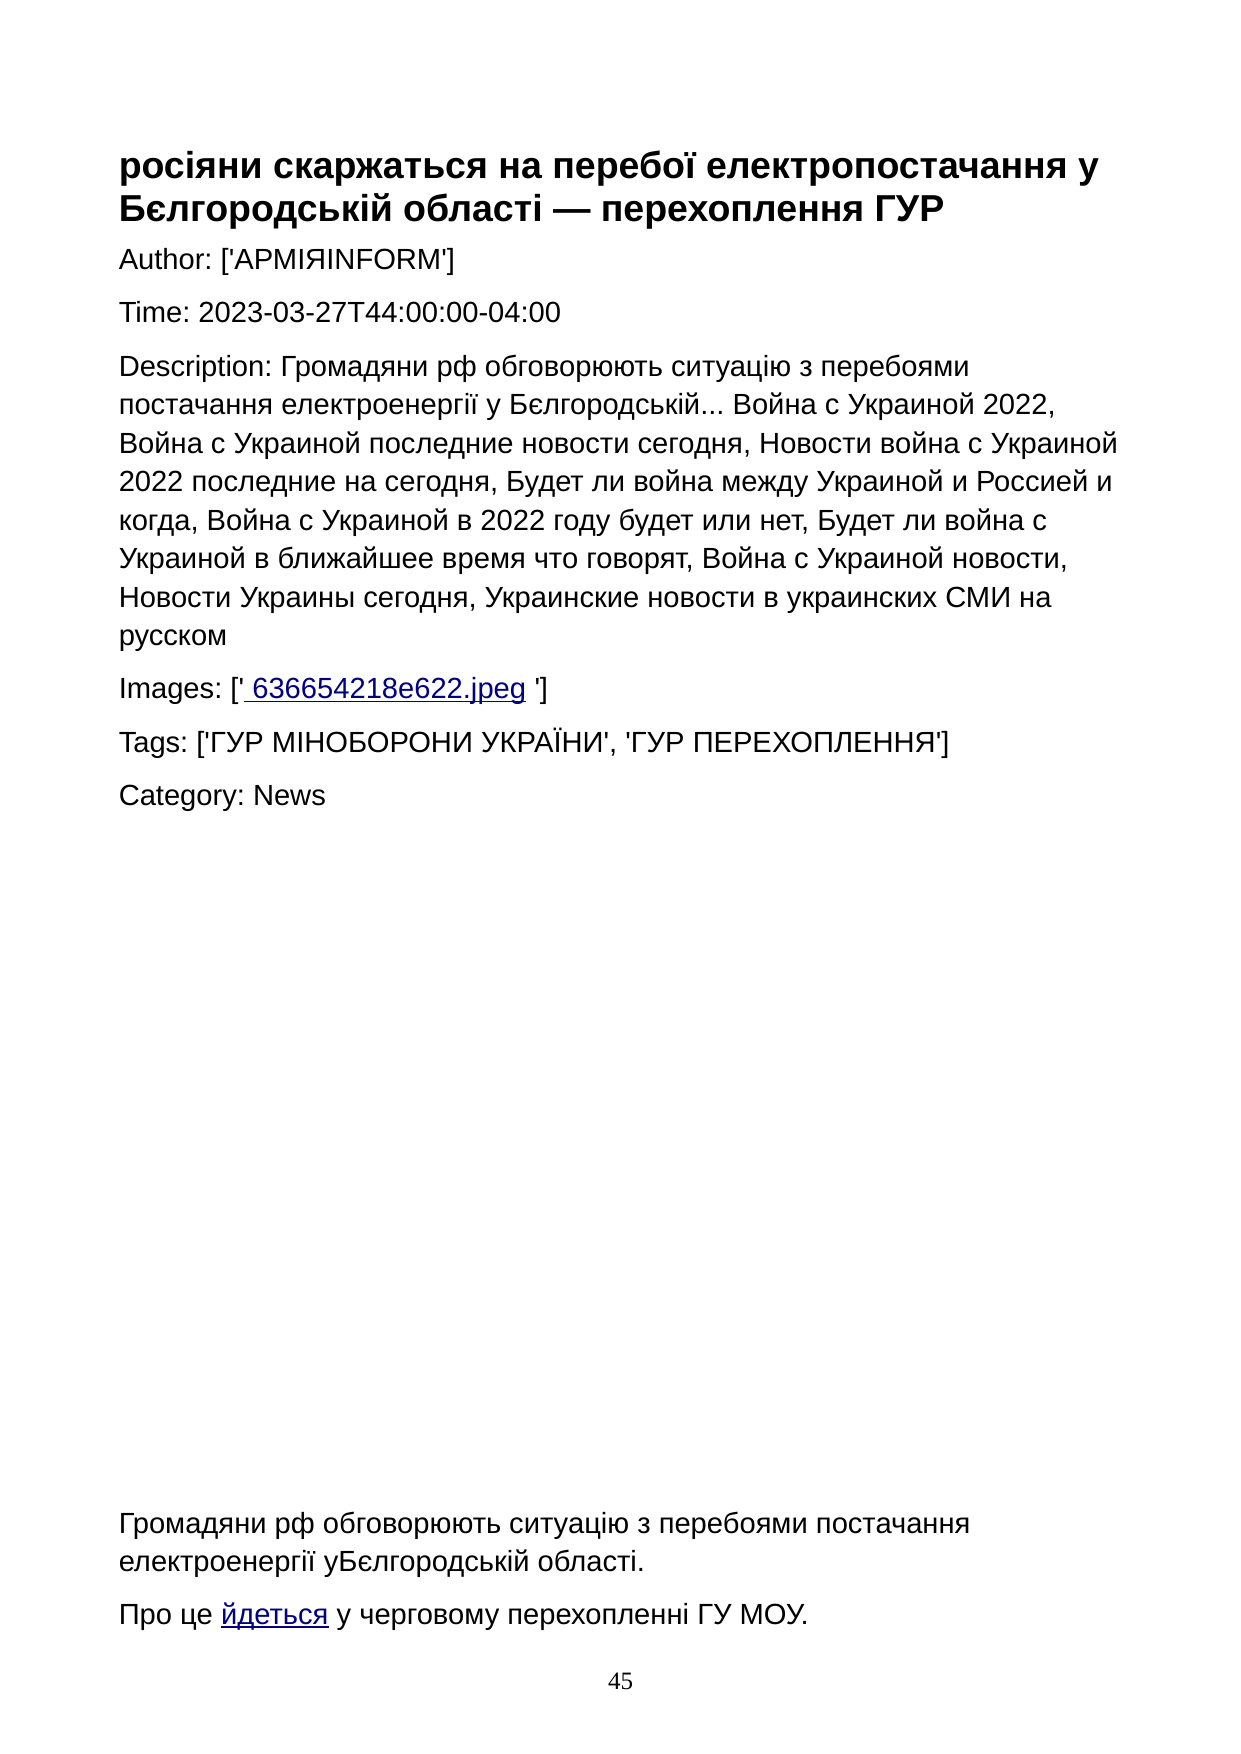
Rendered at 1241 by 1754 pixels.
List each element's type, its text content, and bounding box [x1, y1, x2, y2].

text Author: ['АРМІЯINFORM'] [118, 242, 1122, 276]
text Громадяни рф обговорюють ситуацію з перебоями постачання електроенергії уБєлгородській області. [118, 1506, 1122, 1578]
text Category: News [118, 778, 1122, 811]
text Time: 2023-03-27T44:00:00-04:00 [118, 295, 1122, 329]
text Images: [' 636654218e622.jpeg '] [118, 671, 1122, 705]
text Description: Громадяни рф обговорюють ситуацію з перебоями постачання електроенергії у Бєлгородській... Война с Украиной 2022, Война с Украиной последние новости сегодня, Новости война с Украиной 2022 последние на сегодня, Будет ли война между Украиной и Россией и когда, Война с Украиной в 2022 году будет или нет, Будет ли война с Украиной в ближайшее время что говорят, Война с Украиной новости, Новости Украины сегодня, Украинские новости в украинских СМИ на русском [118, 348, 1122, 652]
subtitle росіяни скаржаться на перебої електропостачання у Бєлгородській області — перехоплення ГУР [118, 143, 1122, 230]
text Tags: ['ГУР МІНОБОРОНИ УКРАЇНИ', 'ГУР ПЕРЕХОПЛЕННЯ'] [118, 724, 1122, 758]
text Про це йдеться у черговому перехопленні ГУ МОУ. [118, 1597, 1122, 1631]
